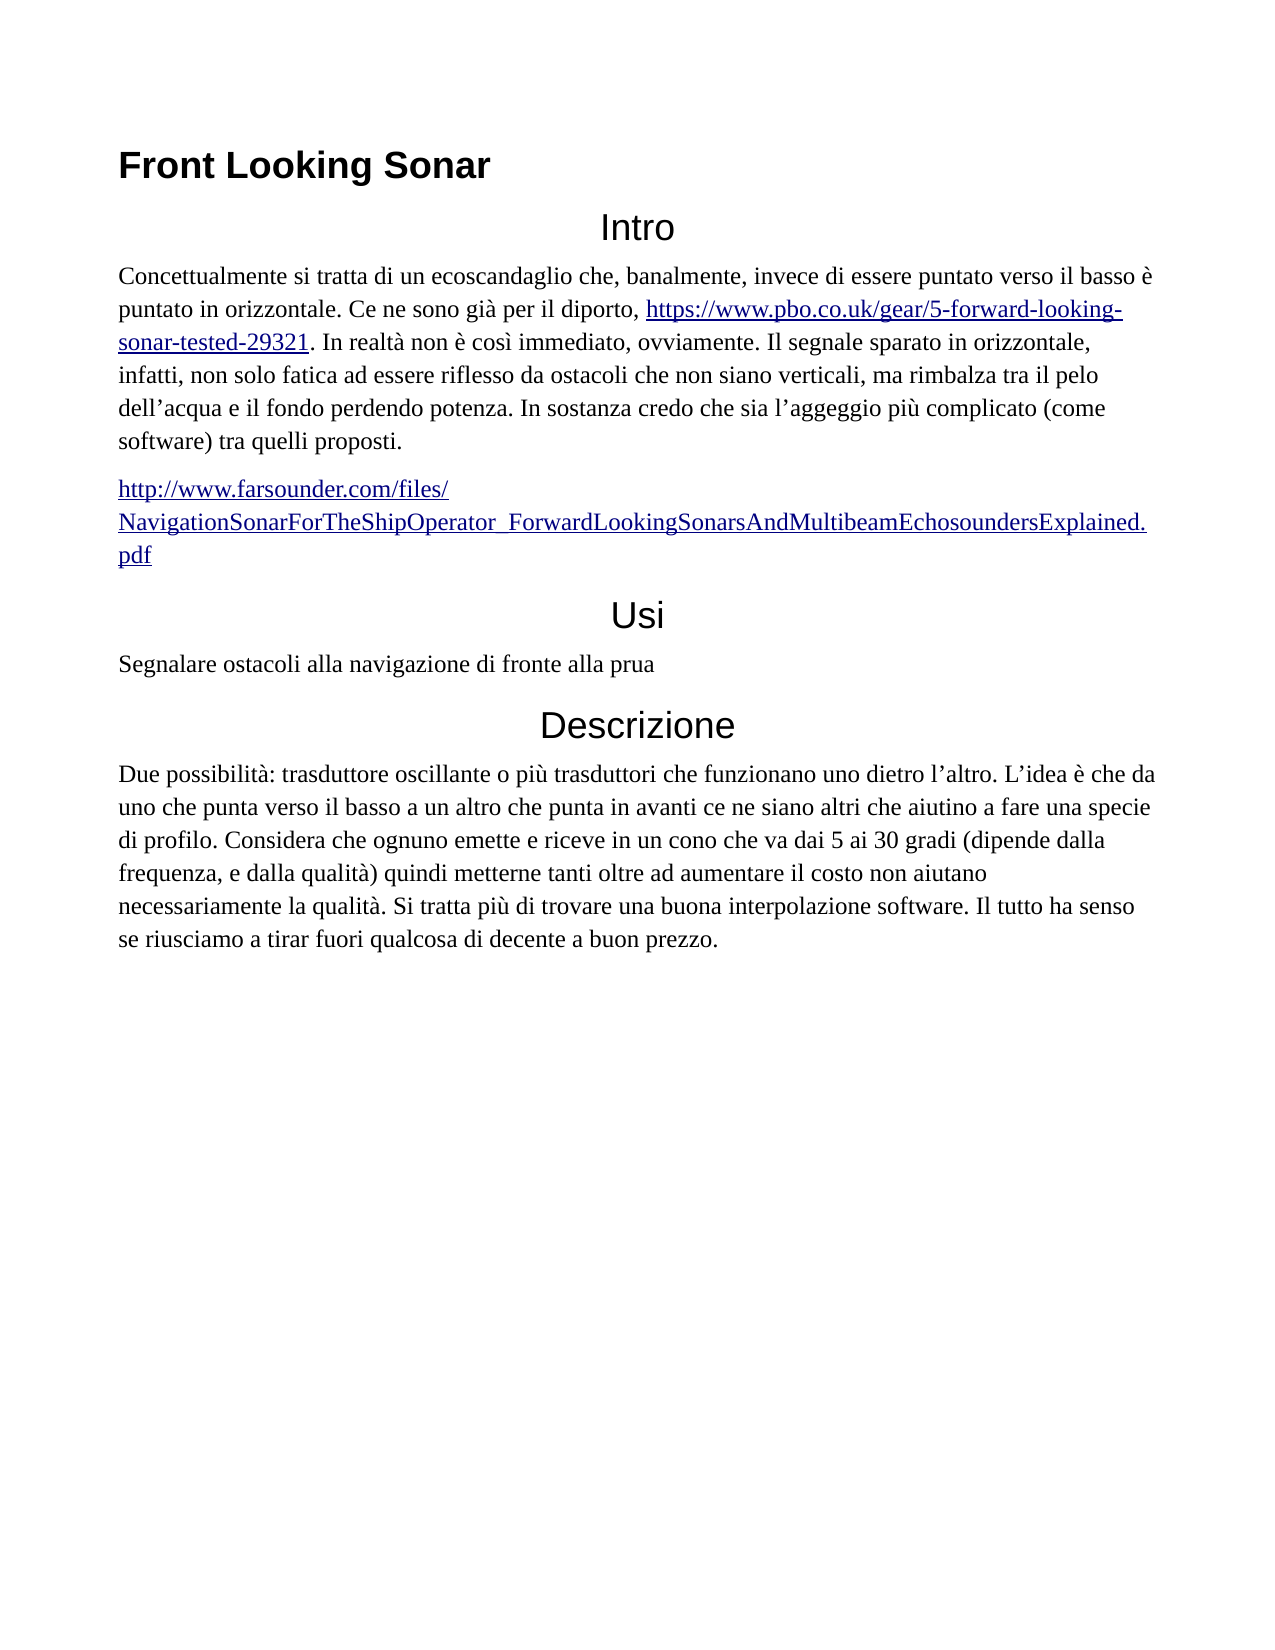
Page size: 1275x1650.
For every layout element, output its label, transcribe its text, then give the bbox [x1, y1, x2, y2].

text http://www.farsounder.com/files/NavigationSonarForTheShipOperator_ForwardLookingSonarsAndMultibeamEchosoundersExplained.pdf [118, 474, 1157, 569]
text Concettualmente si tratta di un ecoscandaglio che, banalmente, invece di essere puntato verso il basso è puntato in orizzontale. Ce ne sono già per il diporto, https://www.pbo.co.uk/gear/5-forward-looking-sonar-tested-29321. In realtà non è così immediato, ovviamente. Il segnale sparato in orizzontale, infatti, non solo fatica ad essere riflesso da ostacoli che non siano verticali, ma rimbalza tra il pelo dell’acqua e il fondo perdendo potenza. In sostanza credo che sia l’aggeggio più complicato (come software) tra quelli proposti. [118, 261, 1157, 455]
text Segnalare ostacoli alla navigazione di fronte alla prua [118, 649, 1157, 678]
text Due possibilità: trasduttore oscillante o più trasduttori che funzionano uno dietro l’altro. L’idea è che da uno che punta verso il basso a un altro che punta in avanti ce ne siano altri che aiutino a fare una specie di profilo. Considera che ognuno emette e riceve in un cono che va dai 5 ai 30 gradi (dipende dalla frequenza, e dalla qualità) quindi metterne tanti oltre ad aumentare il costo non aiutano necessariamente la qualità. Si tratta più di trovare una buona interpolazione software. Il tutto ha senso se riusciamo a tirar fuori qualcosa di decente a buon prezzo. [118, 759, 1157, 953]
subtitle Usi [118, 594, 1157, 637]
subtitle Front Looking Sonar [118, 143, 1157, 187]
subtitle Descrizione [118, 703, 1157, 746]
subtitle Intro [118, 206, 1157, 249]
